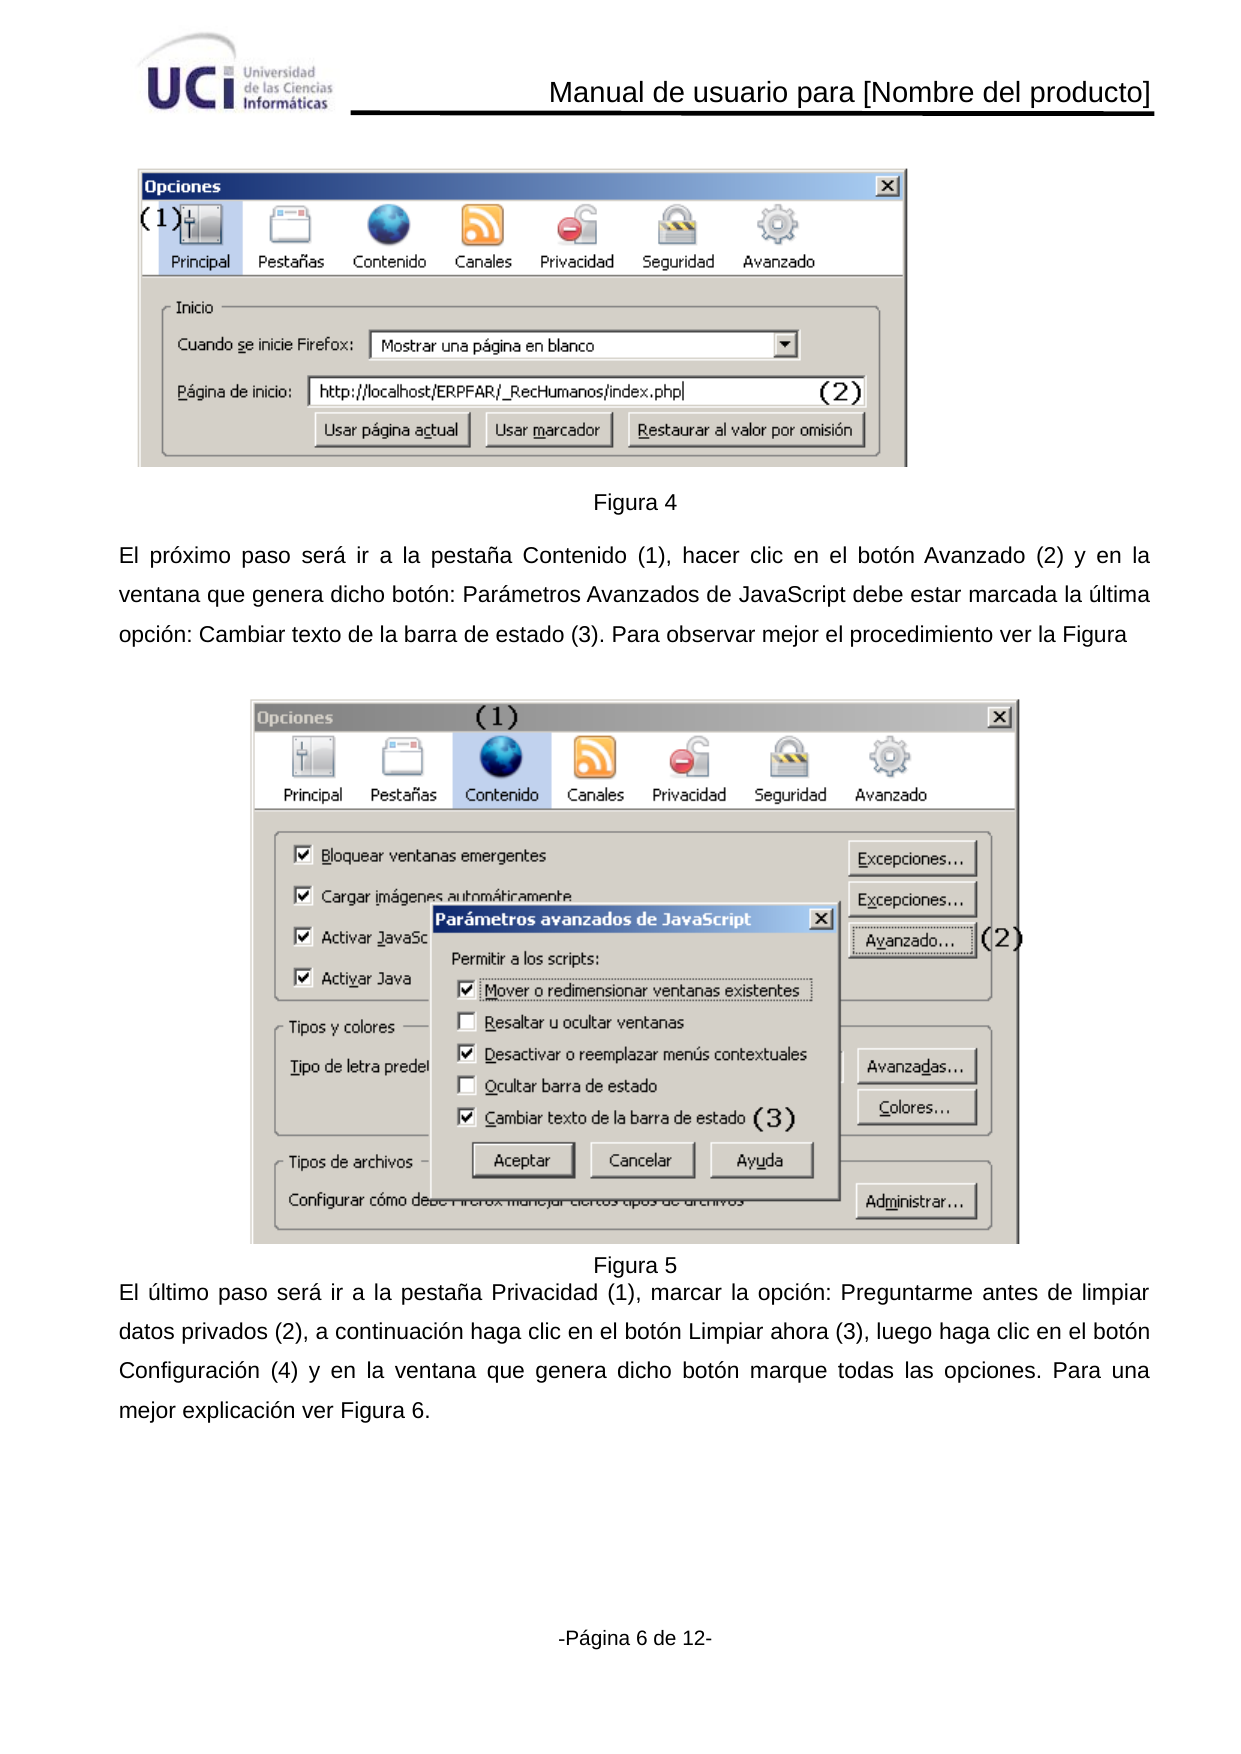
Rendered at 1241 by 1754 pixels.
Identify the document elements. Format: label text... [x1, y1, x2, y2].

picture [246, 695, 1024, 1244]
picture [135, 163, 912, 467]
text Figura 5 [118, 1252, 1152, 1278]
text El próximo paso será ir a la pestaña Contenido (1), hacer clic en el botón Avanzado (2) y en la ventana que genera dicho botón: Parámetros Avanzados de JavaScript debe estar marcada la última opción: Cambiar texto de la barra de estado (3). Para observar mejor el procedimiento ver la Figura [118, 542, 1152, 647]
text El último paso será ir a la pestaña Privacidad (1), marcar la opción: Preguntarme antes de limpiar datos privados (2), a continuación haga clic en el botón Limpiar ahora (3), luego haga clic en el botón Configuración (4) y en la ventana que genera dicho botón marque todas las opciones. Para una mejor explicación ver Figura 6. [118, 1278, 1152, 1423]
text Figura 4 [118, 489, 1152, 515]
picture [130, 25, 340, 124]
